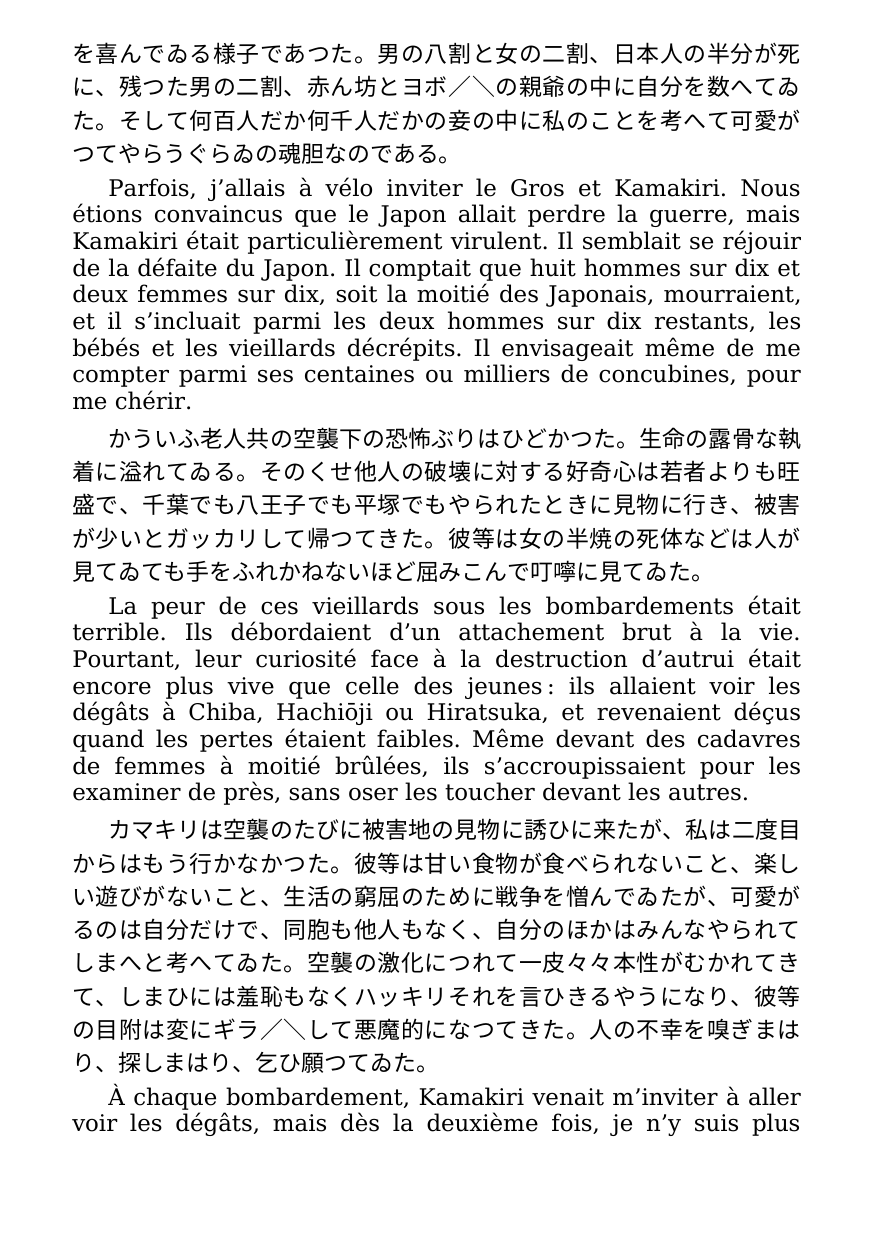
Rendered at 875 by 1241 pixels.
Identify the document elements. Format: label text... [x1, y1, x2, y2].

text Parfois, j’allais à vélo inviter le Gros et Kamakiri. Nous étions convaincus que le Japon allait perdre la guerre, mais Kamakiri était particulièrement virulent. Il semblait se réjouir de la défaite du Japon. Il comptait que huit hommes sur dix et deux femmes sur dix, soit la moitié des Japonais, mourraient, et il s’incluait parmi les deux hommes sur dix restants, les bébés et les vieillards décrépits. Il envisageait même de me compter parmi ses centaines ou milliers de concubines, pour me chérir. [72, 175, 802, 415]
text À chaque bombardement, Kamakiri venait m’inviter à aller voir les dégâts, mais dès la deuxième fois, je n’y suis plus [72, 1084, 802, 1137]
text カマキリは空襲のたびに被害地の見物に誘ひに来たが、私は二度目からはもう行かなかつた。彼等は甘い食物が食べられないこと、楽しい遊びがないこと、生活の窮屈のために戦争を憎んでゐたが、可愛がるのは自分だけで、同胞も他人もなく、自分のほかはみんなやられてしまへと考へてゐた。空襲の激化につれて一皮々々本性がむかれてきて、しまひには羞恥もなくハッキリそれを言ひきるやうになり、彼等の目附は変にギラ／＼して悪魔的になつてきた。人の不幸を嗅ぎまはり、探しまはり、乞ひ願つてゐた。 [72, 812, 802, 1078]
text La peur de ces vieillards sous les bombardements était terrible. Ils débordaient d’un attachement brut à la vie. Pourtant, leur curiosité face à la destruction d’autrui était encore plus vive que celle des jeunes : ils allaient voir les dégâts à Chiba, Hachiōji ou Hiratsuka, et revenaient déçus quand les pertes étaient faibles. Même devant des cadavres de femmes à moitié brûlées, ils s’accroupissaient pour les examiner de près, sans oser les toucher devant les autres. [72, 593, 802, 806]
text を喜んでゐる様子であつた。男の八割と女の二割、日本人の半分が死に、残つた男の二割、赤ん坊とヨボ／＼の親爺の中に自分を数へてゐた。そして何百人だか何千人だかの妾の中に私のことを考へて可愛がつてやらうぐらゐの魂胆なのである。 [72, 36, 802, 169]
text かういふ老人共の空襲下の恐怖ぶりはひどかつた。生命の露骨な執着に溢れてゐる。そのくせ他人の破壊に対する好奇心は若者よりも旺盛で、千葉でも八王子でも平塚でもやられたときに見物に行き、被害が少いとガッカリして帰つてきた。彼等は女の半焼の死体などは人が見てゐても手をふれかねないほど屈みこんで叮嚀に見てゐた。 [72, 421, 802, 587]
